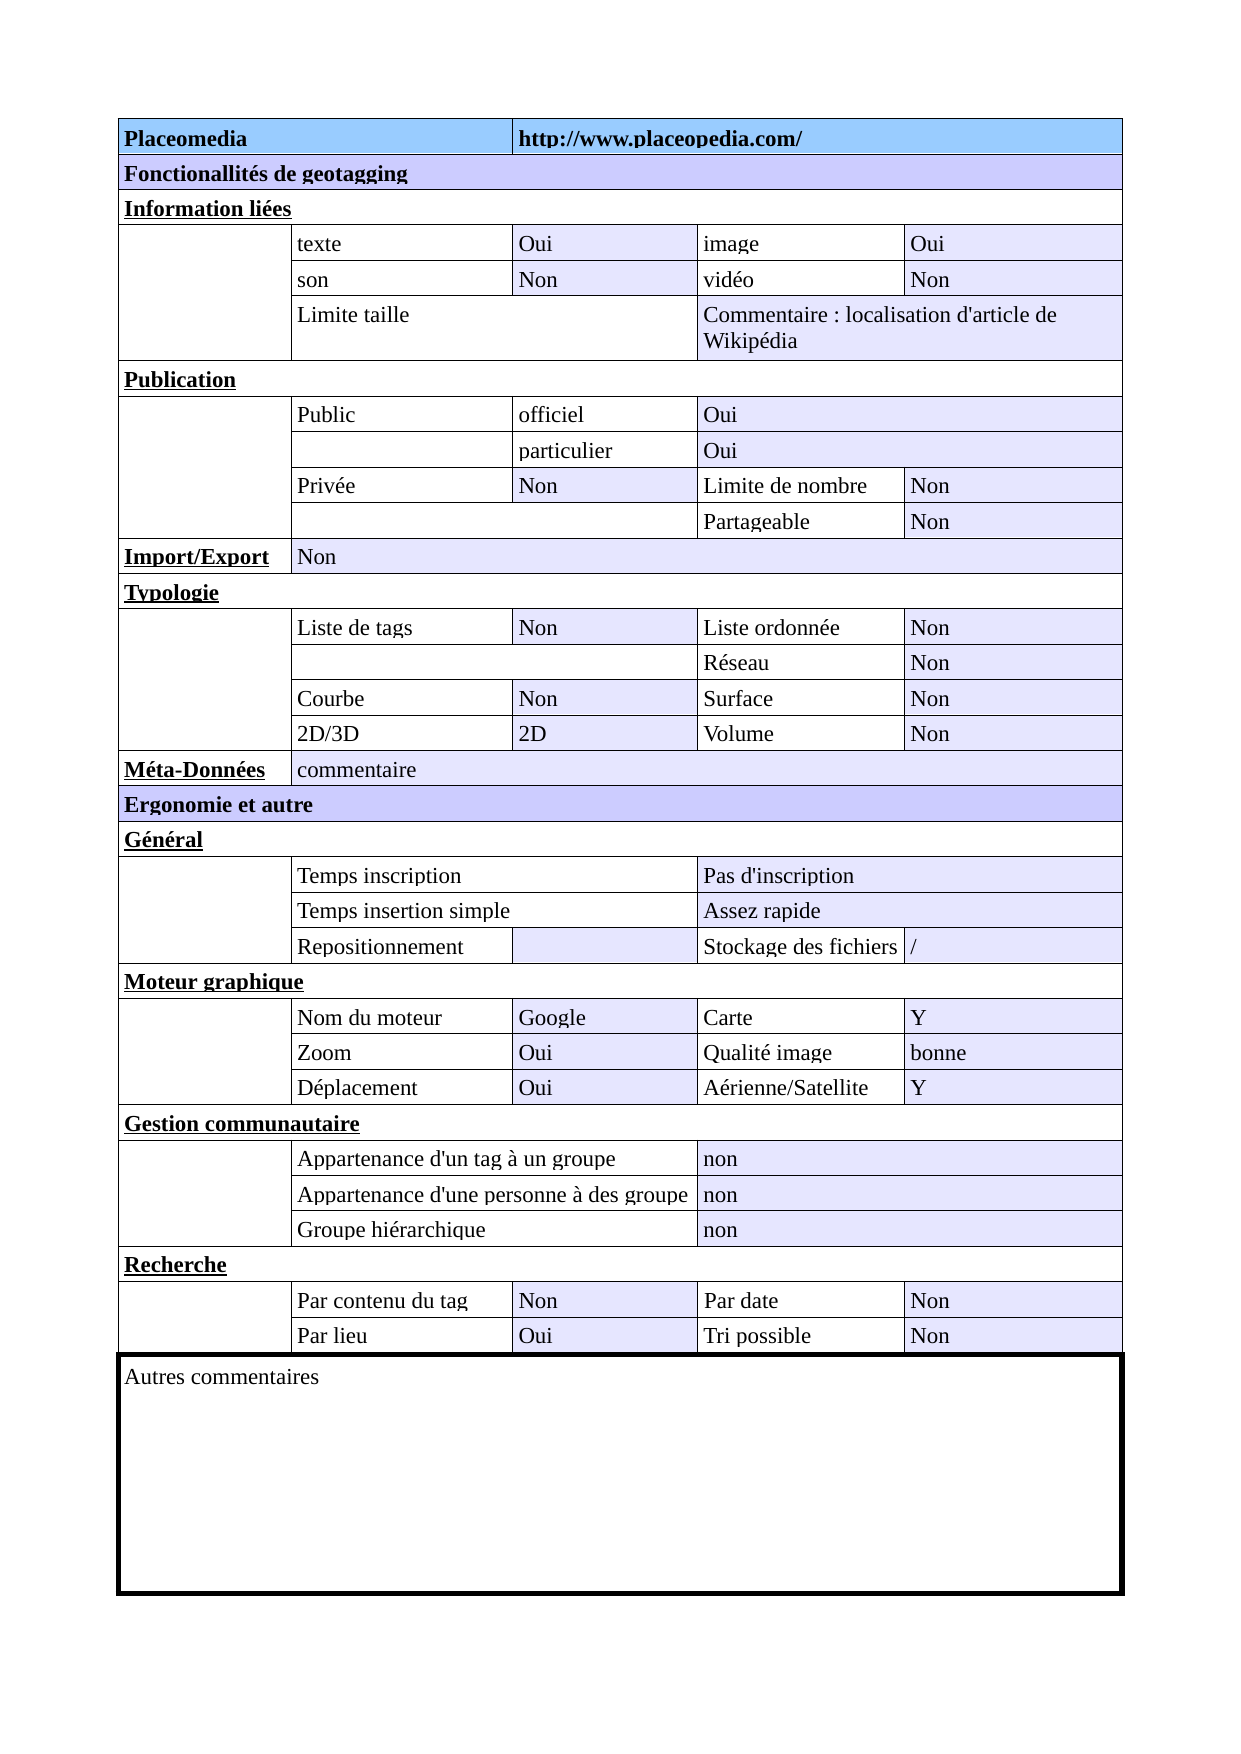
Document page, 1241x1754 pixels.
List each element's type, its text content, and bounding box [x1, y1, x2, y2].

table_cell Non [905, 1282, 1122, 1317]
table_cell Aérienne/Satellite [698, 1070, 904, 1104]
table_cell Oui [513, 1318, 697, 1352]
table_cell Temps insertion simple [292, 893, 697, 927]
table_cell Carte [698, 999, 904, 1033]
table_cell Non [513, 609, 697, 644]
table_cell Assez rapide [698, 893, 1122, 927]
table_cell Général [119, 822, 1122, 856]
table_cell Repositionnement [292, 928, 512, 962]
table_cell / [905, 928, 1122, 962]
table_cell Import/Export [119, 539, 291, 573]
table_cell Courbe [292, 680, 512, 714]
table_cell Fonctionallités de geotagging [119, 155, 1122, 189]
table_cell Recherche [119, 1247, 1122, 1281]
table_cell Typologie [119, 574, 1122, 608]
table_cell son [292, 261, 512, 295]
table_cell Qualité image [698, 1034, 904, 1069]
table_cell [292, 645, 697, 679]
table_cell [119, 609, 291, 750]
table_cell [292, 432, 512, 467]
table_cell [292, 503, 697, 537]
table_cell Non [905, 645, 1122, 679]
table_header http://www.placeopedia.com/ [513, 119, 1122, 153]
table_cell Autres commentaires [121, 1357, 1119, 1591]
table_cell officiel [513, 397, 697, 431]
table_cell Non [905, 468, 1122, 502]
table_cell 2D/3D [292, 716, 512, 750]
table_cell Non [905, 503, 1122, 537]
table_cell Non [513, 1282, 697, 1317]
table_cell Non [905, 1318, 1122, 1352]
table_cell Déplacement [292, 1070, 512, 1104]
table_cell Nom du moteur [292, 999, 512, 1033]
table_cell non [698, 1141, 1122, 1175]
table_cell Oui [905, 225, 1122, 260]
table_cell Par contenu du tag [292, 1282, 512, 1317]
table_cell Non [513, 261, 697, 295]
table_cell image [698, 225, 904, 260]
table_cell Moteur graphique [119, 964, 1122, 998]
table_cell texte [292, 225, 512, 260]
table_cell Y [905, 1070, 1122, 1104]
table_cell Non [292, 539, 1122, 573]
table_cell Y [905, 999, 1122, 1033]
table_cell non [698, 1176, 1122, 1210]
table_cell Non [905, 716, 1122, 750]
table_cell particulier [513, 432, 697, 467]
table_cell bonne [905, 1034, 1122, 1069]
table_cell Google [513, 999, 697, 1033]
table_cell Liste ordonnée [698, 609, 904, 644]
table_cell commentaire [292, 751, 1122, 785]
table_cell Zoom [292, 1034, 512, 1069]
table_cell Par lieu [292, 1318, 512, 1352]
table_header Placeomedia [119, 119, 512, 153]
table_cell 2D [513, 716, 697, 750]
table_cell [119, 1282, 291, 1352]
table_cell Gestion communautaire [119, 1105, 1122, 1139]
table_cell Non [513, 680, 697, 714]
table_cell Par date [698, 1282, 904, 1317]
table_cell Non [905, 261, 1122, 295]
table_cell Non [905, 609, 1122, 644]
table_cell Public [292, 397, 512, 431]
table_cell Tri possible [698, 1318, 904, 1352]
table_cell Méta-Données [119, 751, 291, 785]
table_cell [119, 857, 291, 962]
table_cell Ergonomie et autre [119, 786, 1122, 821]
table_cell [119, 397, 291, 537]
table_cell Appartenance d'une personne à des groupe [292, 1176, 697, 1210]
table_cell Appartenance d'un tag à un groupe [292, 1141, 697, 1175]
table_cell vidéo [698, 261, 904, 295]
table_cell Oui [513, 1034, 697, 1069]
table_cell Oui [698, 432, 1122, 467]
table_cell Oui [513, 1070, 697, 1104]
table_cell Stockage des fichiers [698, 928, 904, 962]
table_cell Publication [119, 361, 1122, 396]
table_cell [119, 1141, 291, 1246]
table_cell Limite taille [292, 296, 697, 360]
table_cell Privée [292, 468, 512, 502]
table_cell Non [513, 468, 697, 502]
table_cell Information liées [119, 190, 1122, 224]
table_cell [119, 225, 291, 360]
table_cell Limite de nombre [698, 468, 904, 502]
table_cell non [698, 1211, 1122, 1246]
table_cell Oui [698, 397, 1122, 431]
table_cell Volume [698, 716, 904, 750]
table_cell Groupe hiérarchique [292, 1211, 697, 1246]
table_cell Non [905, 680, 1122, 714]
table_cell Partageable [698, 503, 904, 537]
table_cell Surface [698, 680, 904, 714]
table_cell Réseau [698, 645, 904, 679]
table_cell Commentaire : localisation d'article de Wikipédia [698, 296, 1122, 360]
table_cell [513, 928, 697, 962]
table_cell Oui [513, 225, 697, 260]
table_cell [119, 999, 291, 1104]
table_cell Liste de tags [292, 609, 512, 644]
table_cell Temps inscription [292, 857, 697, 892]
table_cell Pas d'inscription [698, 857, 1122, 892]
